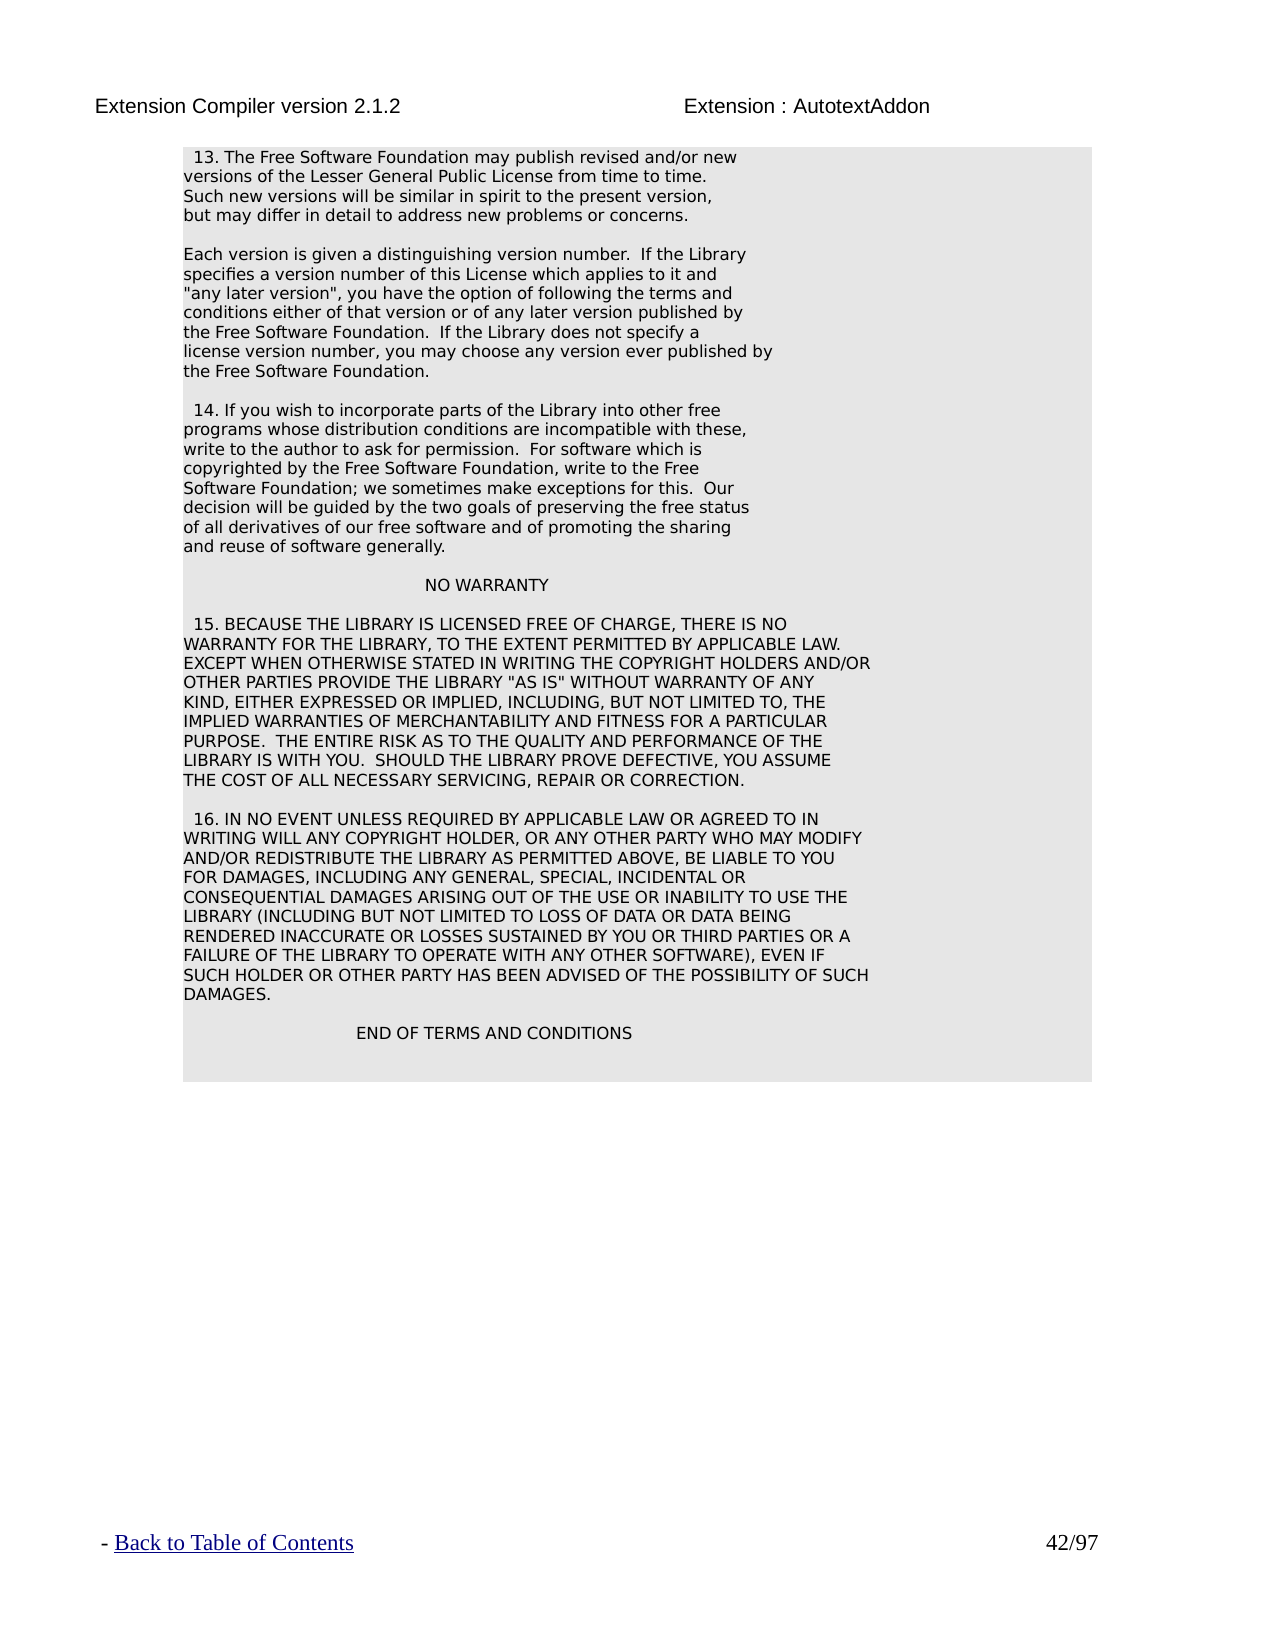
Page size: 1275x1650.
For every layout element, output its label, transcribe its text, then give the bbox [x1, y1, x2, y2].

text FOR DAMAGES, INCLUDING ANY GENERAL, SPECIAL, INCIDENTAL OR [183, 868, 1092, 888]
text and reuse of software generally. [183, 537, 1092, 557]
text SUCH HOLDER OR OTHER PARTY HAS BEEN ADVISED OF THE POSSIBILITY OF SUCH [183, 966, 1092, 985]
text 14. If you wish to incorporate parts of the Library into other free [183, 401, 1092, 420]
text Each version is given a distinguishing version number. If the Library [183, 245, 1092, 264]
text specifies a version number of this License which applies to it and [183, 264, 1092, 284]
text NO WARRANTY [183, 576, 1092, 596]
text LIBRARY IS WITH YOU. SHOULD THE LIBRARY PROVE DEFECTIVE, YOU ASSUME [183, 751, 1092, 771]
text 13. The Free Software Foundation may publish revised and/or new [183, 147, 1092, 167]
text THE COST OF ALL NECESSARY SERVICING, REPAIR OR CORRECTION. [183, 771, 1092, 790]
text KIND, EITHER EXPRESSED OR IMPLIED, INCLUDING, BUT NOT LIMITED TO, THE [183, 693, 1092, 712]
text END OF TERMS AND CONDITIONS [183, 1024, 1092, 1043]
text conditions either of that version or of any later version published by [183, 303, 1092, 323]
text "any later version", you have the option of following the terms and [183, 284, 1092, 303]
text license version number, you may choose any version ever published by [183, 342, 1092, 362]
text 16. IN NO EVENT UNLESS REQUIRED BY APPLICABLE LAW OR AGREED TO IN [183, 810, 1092, 829]
text Such new versions will be similar in spirit to the present version, [183, 186, 1092, 206]
text copyrighted by the Free Software Foundation, write to the Free [183, 459, 1092, 479]
text the Free Software Foundation. [183, 362, 1092, 381]
text PURPOSE. THE ENTIRE RISK AS TO THE QUALITY AND PERFORMANCE OF THE [183, 732, 1092, 751]
text but may differ in detail to address new problems or concerns. [183, 206, 1092, 225]
text AND/OR REDISTRIBUTE THE LIBRARY AS PERMITTED ABOVE, BE LIABLE TO YOU [183, 849, 1092, 868]
text Software Foundation; we sometimes make exceptions for this. Our [183, 479, 1092, 498]
text write to the author to ask for permission. For software which is [183, 440, 1092, 459]
text versions of the Lesser General Public License from time to time. [183, 167, 1092, 186]
text EXCEPT WHEN OTHERWISE STATED IN WRITING THE COPYRIGHT HOLDERS AND/OR [183, 654, 1092, 673]
text decision will be guided by the two goals of preserving the free status [183, 498, 1092, 518]
text DAMAGES. [183, 985, 1092, 1004]
text CONSEQUENTIAL DAMAGES ARISING OUT OF THE USE OR INABILITY TO USE THE [183, 888, 1092, 907]
text OTHER PARTIES PROVIDE THE LIBRARY "AS IS" WITHOUT WARRANTY OF ANY [183, 673, 1092, 693]
text 15. BECAUSE THE LIBRARY IS LICENSED FREE OF CHARGE, THERE IS NO [183, 615, 1092, 634]
text IMPLIED WARRANTIES OF MERCHANTABILITY AND FITNESS FOR A PARTICULAR [183, 712, 1092, 732]
text WARRANTY FOR THE LIBRARY, TO THE EXTENT PERMITTED BY APPLICABLE LAW. [183, 634, 1092, 654]
text RENDERED INACCURATE OR LOSSES SUSTAINED BY YOU OR THIRD PARTIES OR A [183, 927, 1092, 946]
text programs whose distribution conditions are incompatible with these, [183, 420, 1092, 440]
text the Free Software Foundation. If the Library does not specify a [183, 323, 1092, 342]
text FAILURE OF THE LIBRARY TO OPERATE WITH ANY OTHER SOFTWARE), EVEN IF [183, 946, 1092, 966]
text of all derivatives of our free software and of promoting the sharing [183, 518, 1092, 537]
text WRITING WILL ANY COPYRIGHT HOLDER, OR ANY OTHER PARTY WHO MAY MODIFY [183, 829, 1092, 849]
text LIBRARY (INCLUDING BUT NOT LIMITED TO LOSS OF DATA OR DATA BEING [183, 907, 1092, 927]
